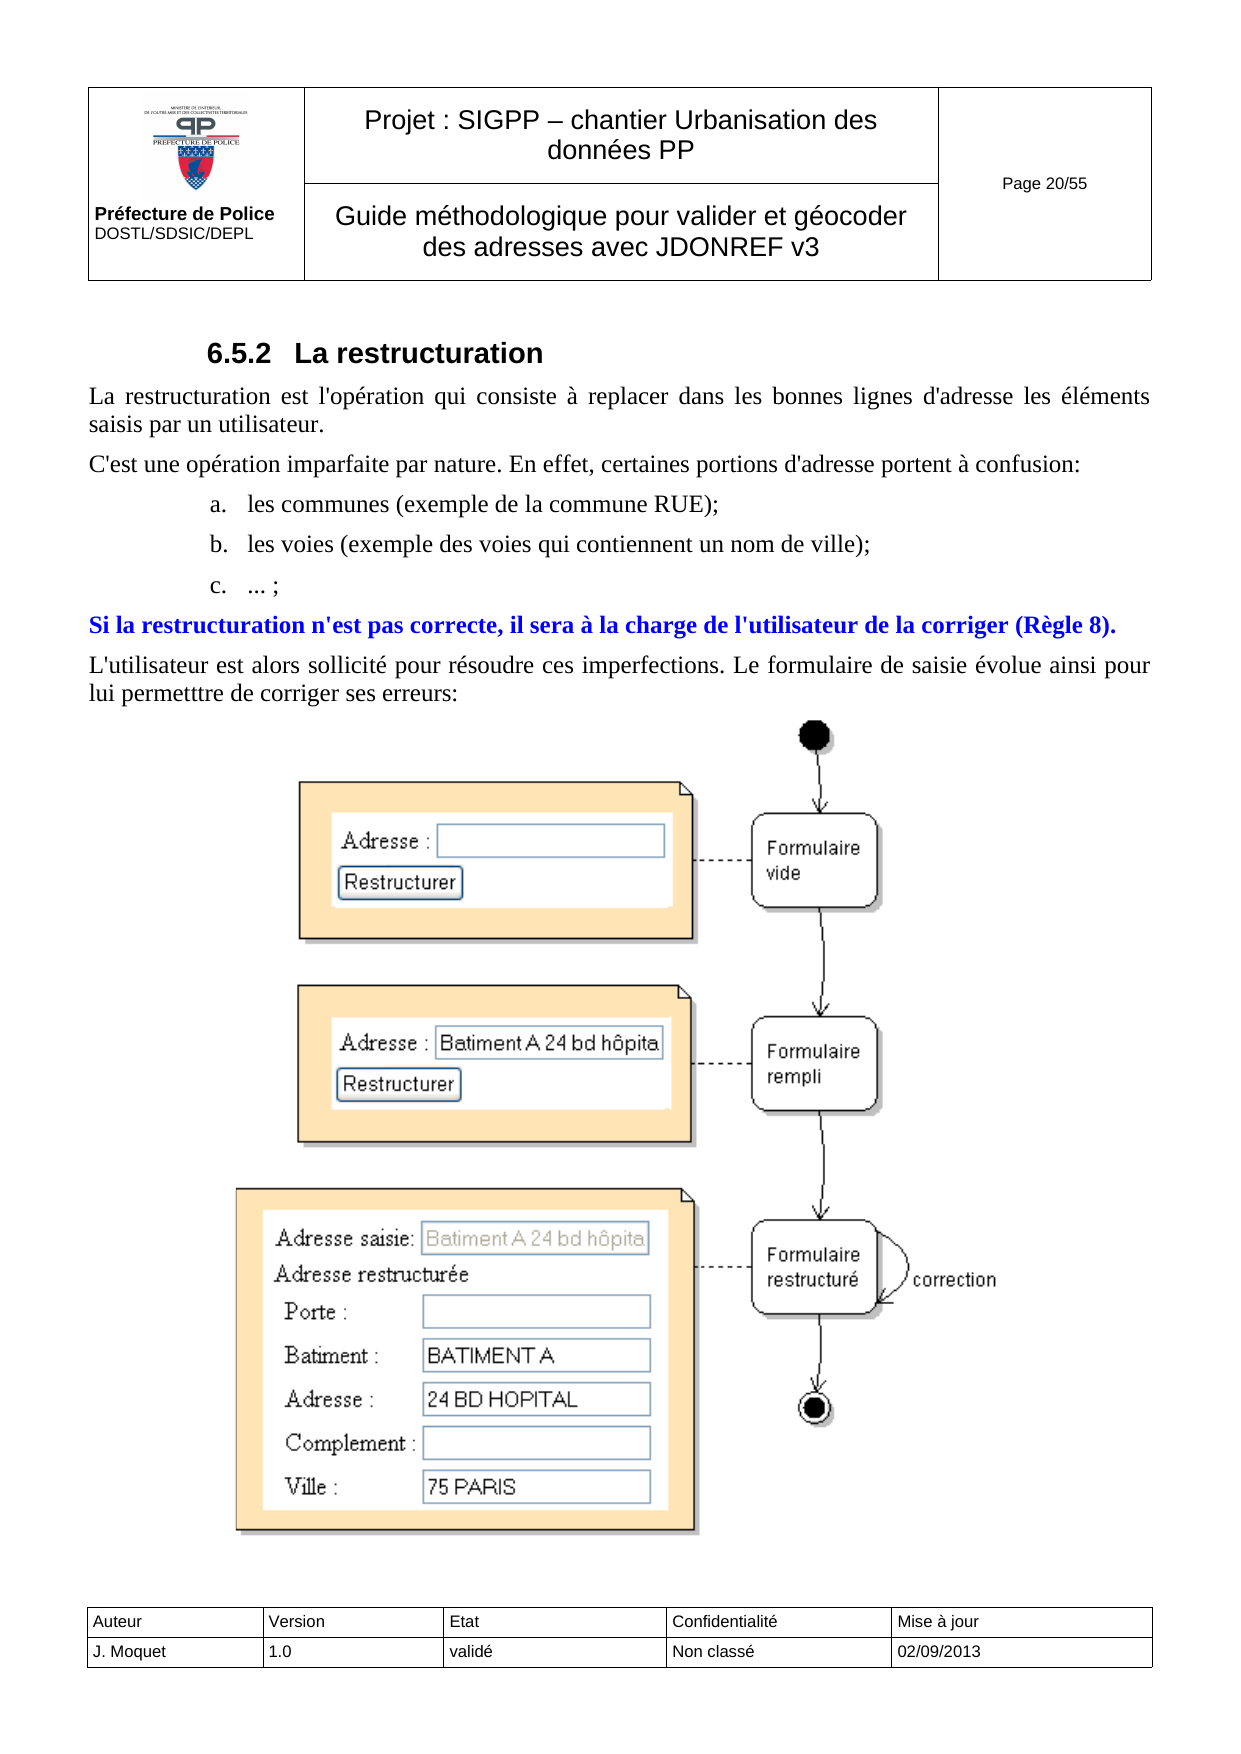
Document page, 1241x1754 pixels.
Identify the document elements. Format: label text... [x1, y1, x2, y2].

text La restructuration est l'opération qui consiste à replacer dans les bonnes lignes d'adresse les éléments saisis par un utilisateur. [88, 382, 1152, 438]
text Si la restructuration n'est pas correcte, il sera à la charge de l'utilisateur de la corriger (Règle 8). [88, 611, 1152, 639]
list les voies (exemple des voies qui contiennent un nom de ville); [209, 531, 1152, 558]
text L'utilisateur est alors sollicité pour résoudre ces imperfections. Le formulaire de saisie évolue ainsi pour lui permetttre de corriger ses erreurs: [88, 651, 1152, 707]
text C'est une opération imparfaite par nature. En effet, certaines portions d'adresse portent à confusion: [88, 450, 1152, 478]
picture [141, 92, 252, 203]
list les communes (exemple de la commune RUE); [209, 490, 1152, 518]
picture [235, 719, 1005, 1548]
subtitle La restructuration [207, 337, 1152, 370]
list ... ; [209, 571, 1152, 598]
